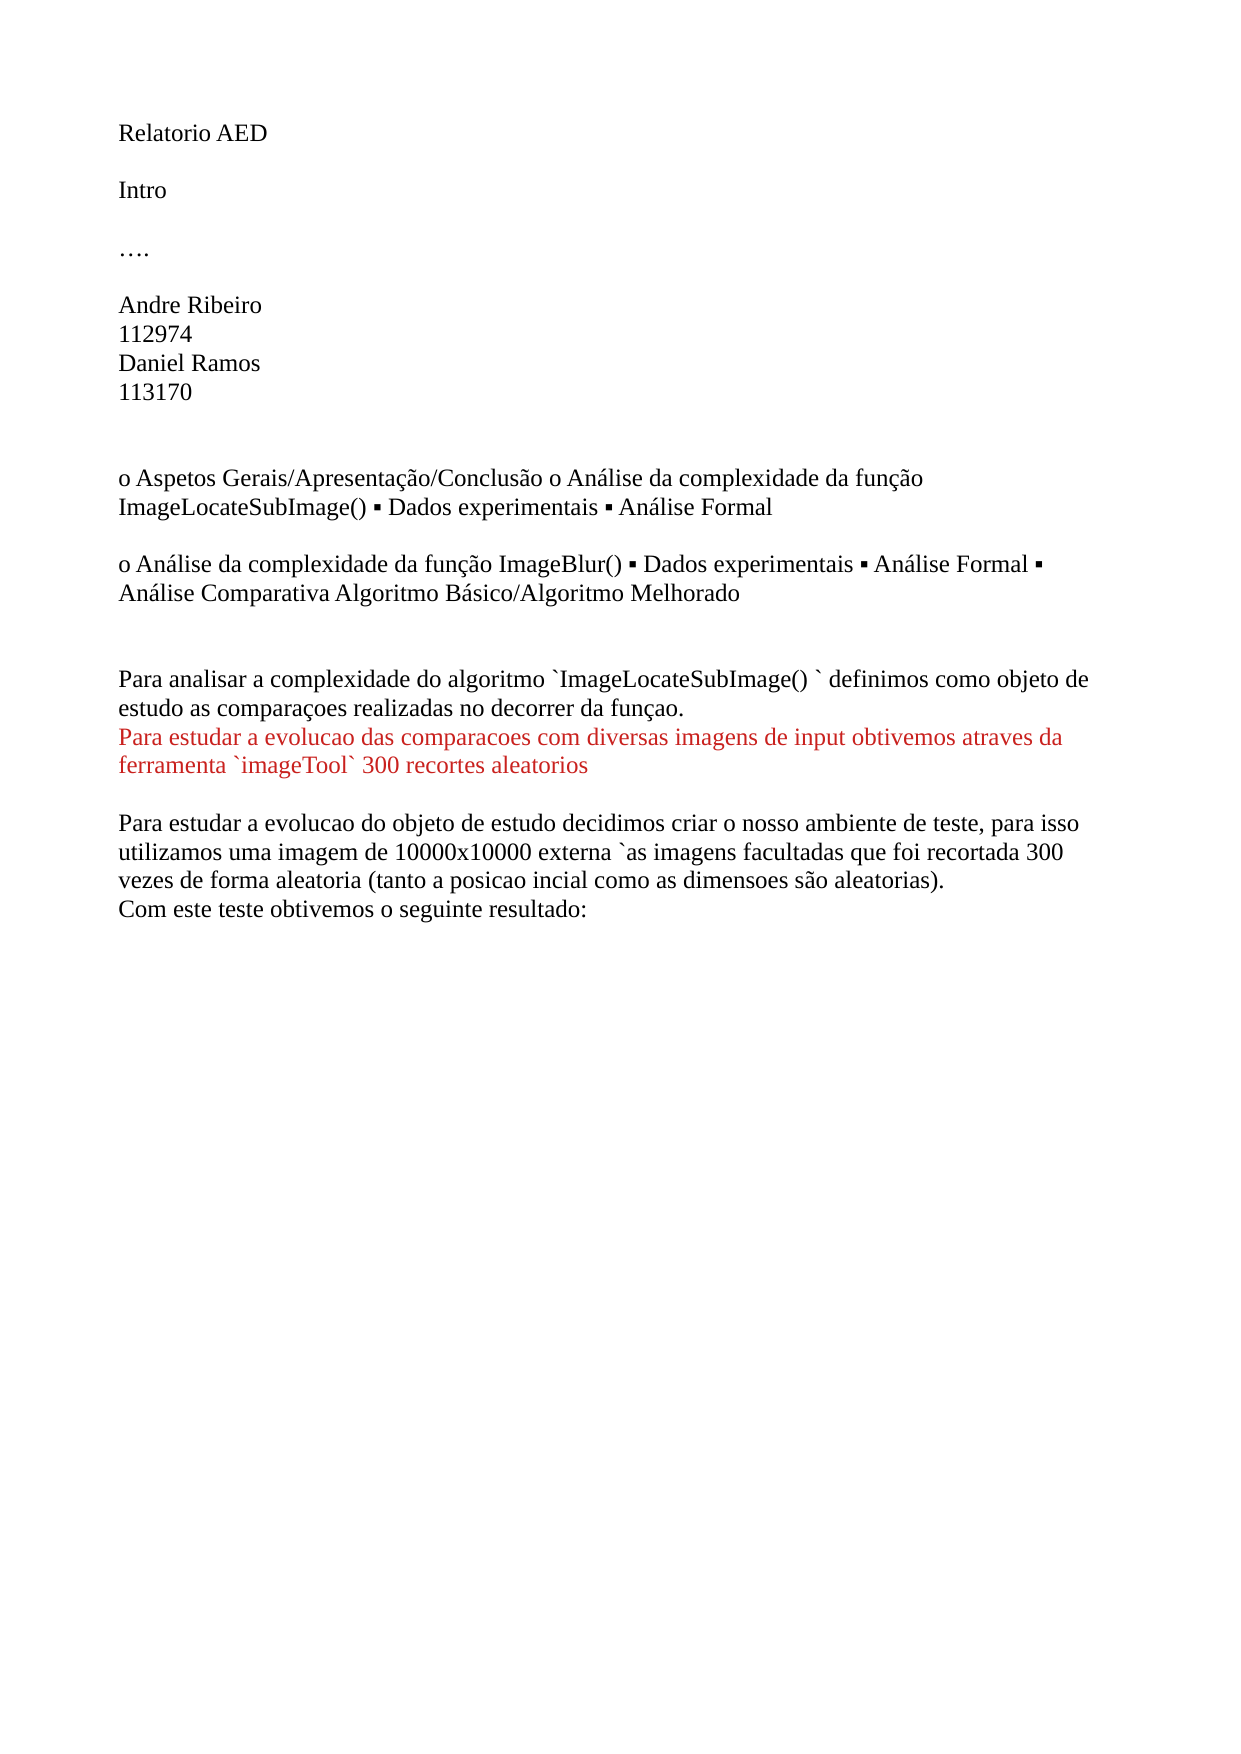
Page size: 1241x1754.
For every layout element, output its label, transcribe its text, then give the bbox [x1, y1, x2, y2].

text Para estudar a evolucao do objeto de estudo decidimos criar o nosso ambiente de teste, para isso utilizamos uma imagem de 10000x10000 externa `as imagens facultadas que foi recortada 300 vezes de forma aleatoria (tanto a posicao incial como as dimensoes são aleatorias). [118, 808, 1122, 894]
text 113170 [118, 377, 1122, 406]
text 112974 [118, 319, 1122, 348]
text Daniel Ramos [118, 348, 1122, 377]
text Com este teste obtivemos o seguinte resultado: [118, 894, 1122, 923]
text o Análise da complexidade da função ImageBlur() ▪ Dados experimentais ▪ Análise Formal ▪ Análise Comparativa Algoritmo Básico/Algoritmo Melhorado [118, 549, 1122, 607]
text Intro [118, 176, 1122, 204]
text Para estudar a evolucao das comparacoes com diversas imagens de input obtivemos atraves da ferramenta `imageTool` 300 recortes aleatorios [118, 722, 1122, 779]
text Andre Ribeiro [118, 291, 1122, 319]
text Relatorio AED [118, 118, 1122, 147]
text o Aspetos Gerais/Apresentação/Conclusão o Análise da complexidade da função ImageLocateSubImage() ▪ Dados experimentais ▪ Análise Formal [118, 463, 1122, 521]
text Para analisar a complexidade do algoritmo `ImageLocateSubImage() ` definimos como objeto de estudo as comparaçoes realizadas no decorrer da funçao. [118, 664, 1122, 722]
text …. [118, 233, 1122, 262]
